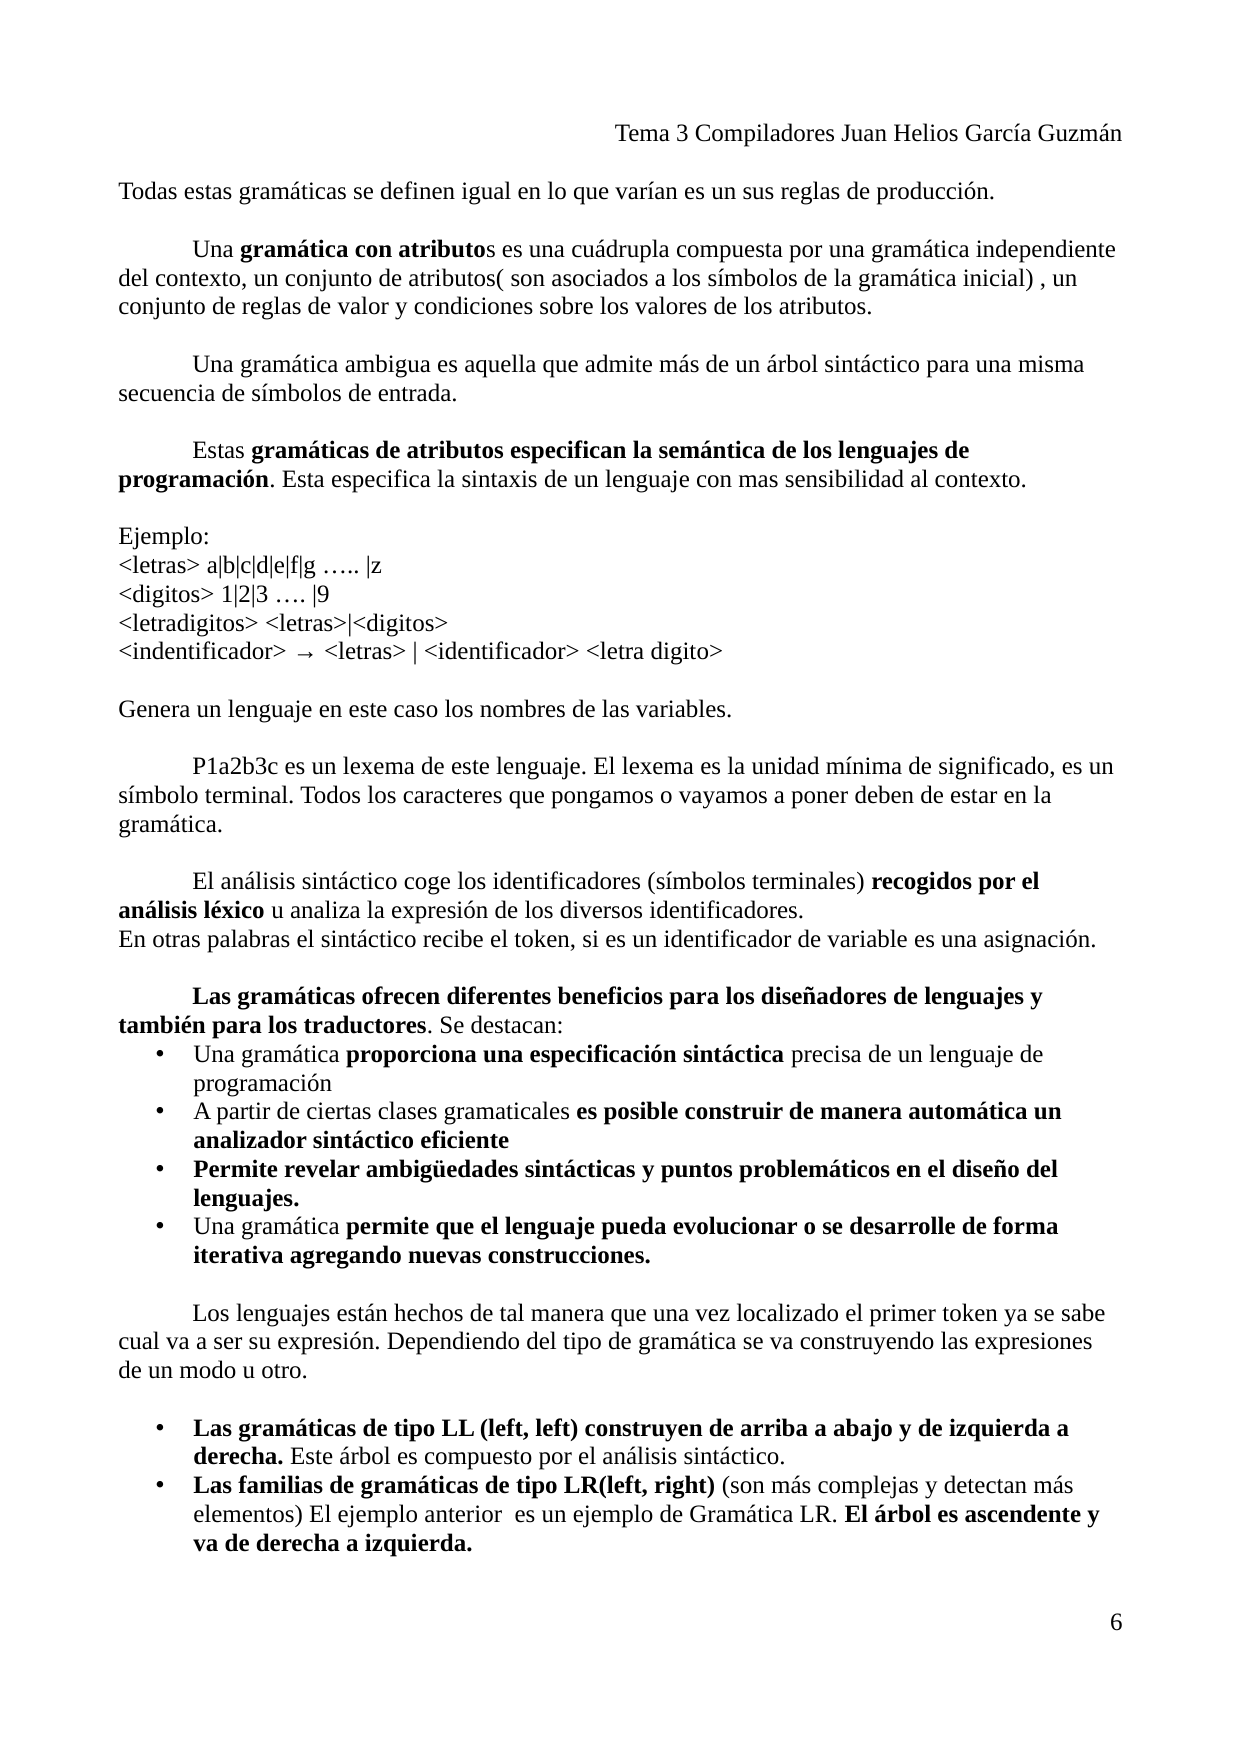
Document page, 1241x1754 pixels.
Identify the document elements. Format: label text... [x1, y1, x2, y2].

text Las gramáticas ofrecen diferentes beneficios para los diseñadores de lenguajes y también para los traductores. Se destacan: [118, 981, 1122, 1039]
text <indentificador> → <letras> | <identificador> <letra digito> [118, 636, 1122, 665]
list Una gramática proporciona una especificación sintáctica precisa de un lenguaje de programación [156, 1039, 1122, 1096]
text Una gramática con atributos es una cuádrupla compuesta por una gramática independiente del contexto, un conjunto de atributos( son asociados a los símbolos de la gramática inicial) , un conjunto de reglas de valor y condiciones sobre los valores de los atributos. [118, 234, 1122, 320]
text <letras> a|b|c|d|e|f|g ….. |z [118, 550, 1122, 579]
list Las familias de gramáticas de tipo LR(left, right) (son más complejas y detectan más elementos) El ejemplo anterior es un ejemplo de Gramática LR. El árbol es ascendente y va de derecha a izquierda. [156, 1470, 1122, 1556]
text En otras palabras el sintáctico recibe el token, si es un identificador de variable es una asignación. [118, 924, 1122, 953]
text Todas estas gramáticas se definen igual en lo que varían es un sus reglas de producción. [118, 176, 1122, 205]
text Estas gramáticas de atributos especifican la semántica de los lenguajes de programación. Esta especifica la sintaxis de un lenguaje con mas sensibilidad al contexto. [118, 435, 1122, 493]
list Una gramática permite que el lenguaje pueda evolucionar o se desarrolle de forma iterativa agregando nuevas construcciones. [156, 1211, 1122, 1269]
text Genera un lenguaje en este caso los nombres de las variables. [118, 694, 1122, 723]
text Ejemplo: [118, 521, 1122, 550]
text El análisis sintáctico coge los identificadores (símbolos terminales) recogidos por el análisis léxico u analiza la expresión de los diversos identificadores. [118, 866, 1122, 924]
text P1a2b3c es un lexema de este lenguaje. El lexema es la unidad mínima de significado, es un símbolo terminal. Todos los caracteres que pongamos o vayamos a poner deben de estar en la gramática. [118, 751, 1122, 838]
list A partir de ciertas clases gramaticales es posible construir de manera automática un analizador sintáctico eficiente [156, 1096, 1122, 1154]
text <letradigitos> <letras>|<digitos> [118, 608, 1122, 636]
list Permite revelar ambigüedades sintácticas y puntos problemáticos en el diseño del lenguajes. [156, 1154, 1122, 1211]
text Una gramática ambigua es aquella que admite más de un árbol sintáctico para una misma secuencia de símbolos de entrada. [118, 349, 1122, 406]
text Los lenguajes están hechos de tal manera que una vez localizado el primer token ya se sabe cual va a ser su expresión. Dependiendo del tipo de gramática se va construyendo las expresiones de un modo u otro. [118, 1298, 1122, 1384]
list Las gramáticas de tipo LL (left, left) construyen de arriba a abajo y de izquierda a derecha. Este árbol es compuesto por el análisis sintáctico. [156, 1413, 1122, 1470]
text <digitos> 1|2|3 …. |9 [118, 579, 1122, 608]
